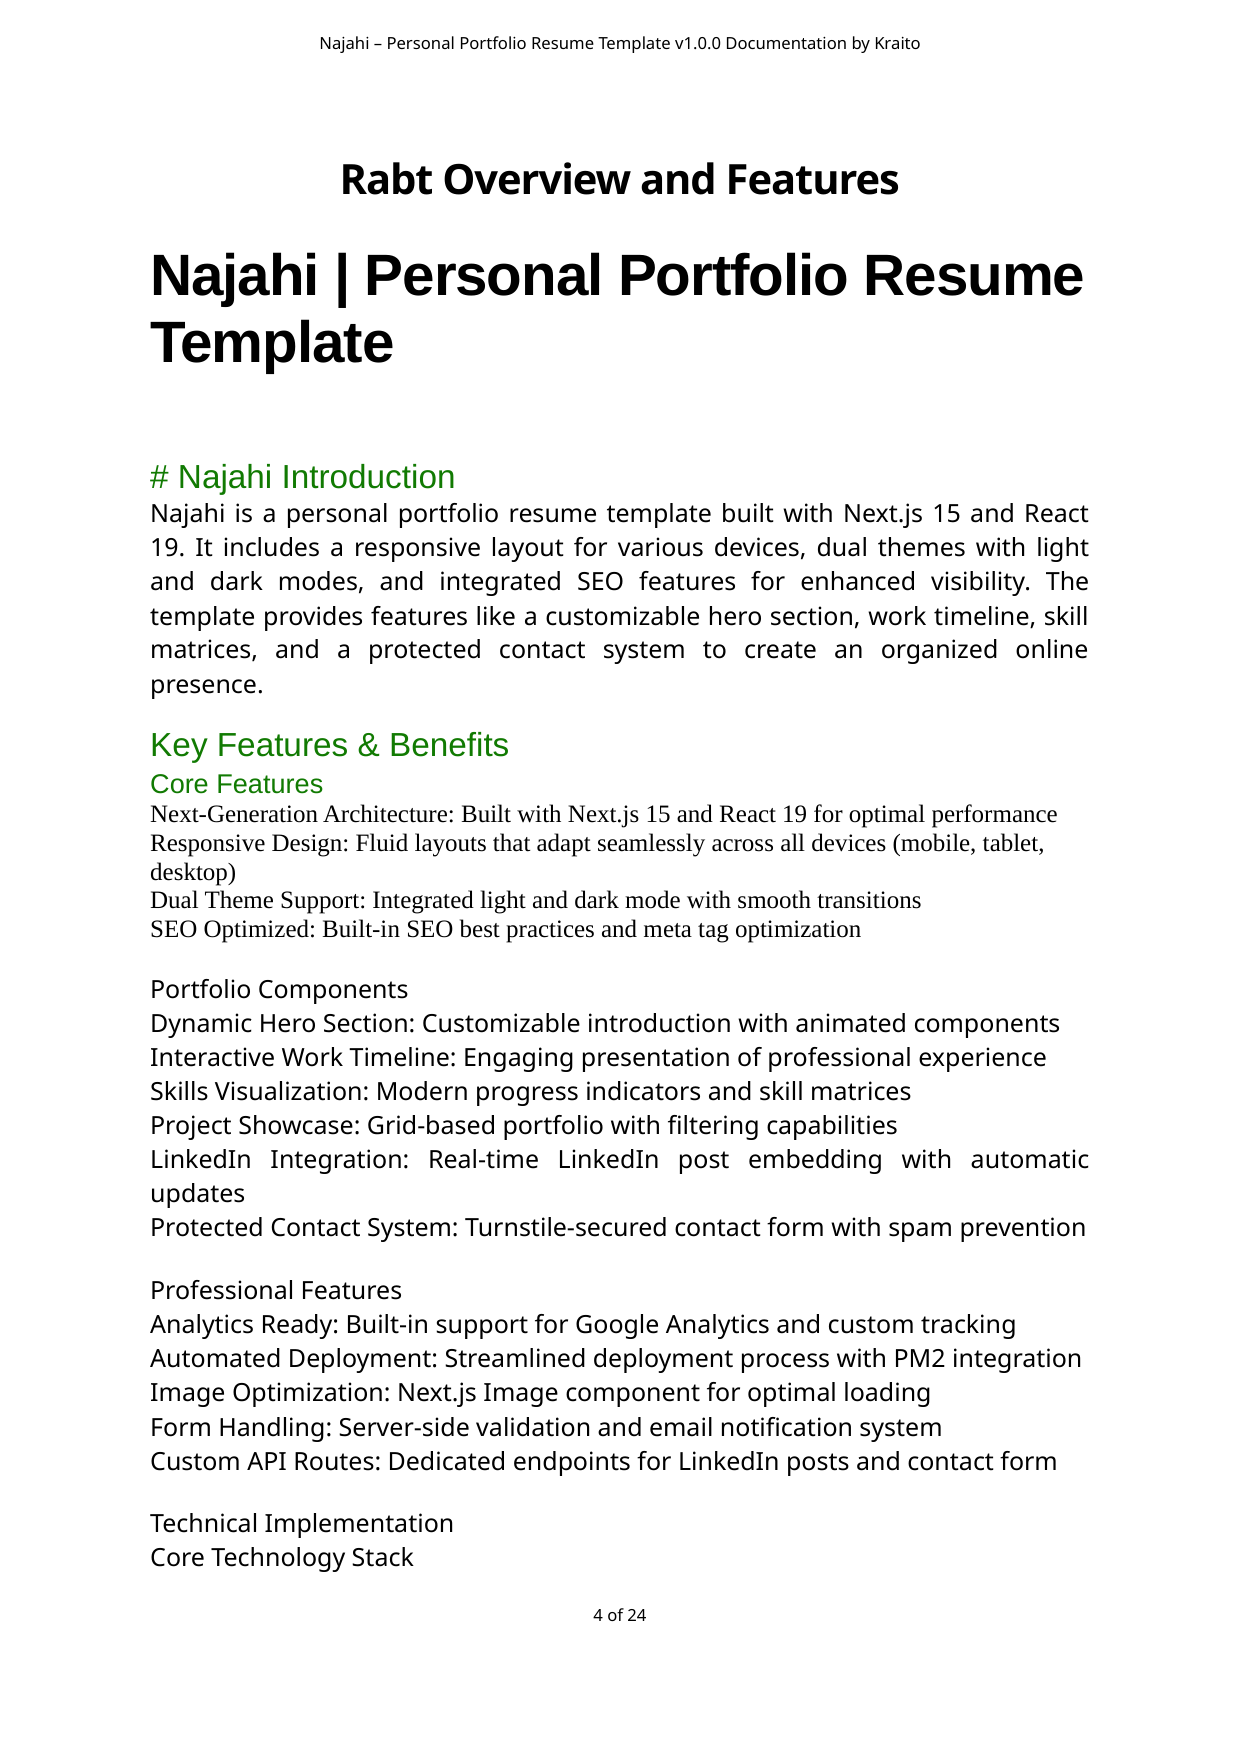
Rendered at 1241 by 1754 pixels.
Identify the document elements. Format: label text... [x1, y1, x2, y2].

text Automated Deployment: Streamlined deployment process with PM2 integration [150, 1341, 1090, 1375]
subtitle # Najahi Introduction [150, 457, 1090, 496]
text Custom API Routes: Dedicated endpoints for LinkedIn posts and contact form [150, 1443, 1090, 1477]
text Image Optimization: Next.js Image component for optimal loading [150, 1375, 1090, 1409]
text Protected Contact System: Turnstile-secured contact form with spam prevention [150, 1210, 1090, 1244]
text Technical Implementation [150, 1506, 1090, 1540]
text Next-Generation Architecture: Built with Next.js 15 and React 19 for optimal performance [150, 799, 1090, 828]
text LinkedIn Integration: Real-time LinkedIn post embedding with automatic updates [150, 1142, 1090, 1210]
text Najahi is a personal portfolio resume template built with Next.js 15 and React 19. It includes a responsive layout for various devices, dual themes with light and dark modes, and integrated SEO features for enhanced visibility. The template provides features like a customizable hero section, work timeline, skill matrices, and a protected contact system to create an organized online presence. [150, 496, 1090, 700]
text Professional Features [150, 1273, 1090, 1307]
text SEO Optimized: Built-in SEO best practices and meta tag optimization [150, 914, 1090, 943]
text Core Technology Stack [150, 1540, 1090, 1574]
title Najahi | Personal Portfolio Resume Template [150, 241, 1090, 375]
text Skills Visualization: Modern progress indicators and skill matrices [150, 1074, 1090, 1108]
text Analytics Ready: Built-in support for Google Analytics and custom tracking [150, 1307, 1090, 1341]
subtitle Key Features & Benefits [150, 725, 1090, 764]
text Dual Theme Support: Integrated light and dark mode with smooth transitions [150, 885, 1090, 914]
text Responsive Design: Fluid layouts that adapt seamlessly across all devices (mobile, tablet, desktop) [150, 828, 1090, 885]
text Form Handling: Server-side validation and email notification system [150, 1409, 1090, 1443]
title Rabt Overview and Features [150, 150, 1090, 207]
subtitle Core Features [150, 768, 1090, 799]
text Project Showcase: Grid-based portfolio with filtering capabilities [150, 1108, 1090, 1142]
text Dynamic Hero Section: Customizable introduction with animated components [150, 1006, 1090, 1040]
text Interactive Work Timeline: Engaging presentation of professional experience [150, 1040, 1090, 1074]
text Portfolio Components [150, 972, 1090, 1006]
